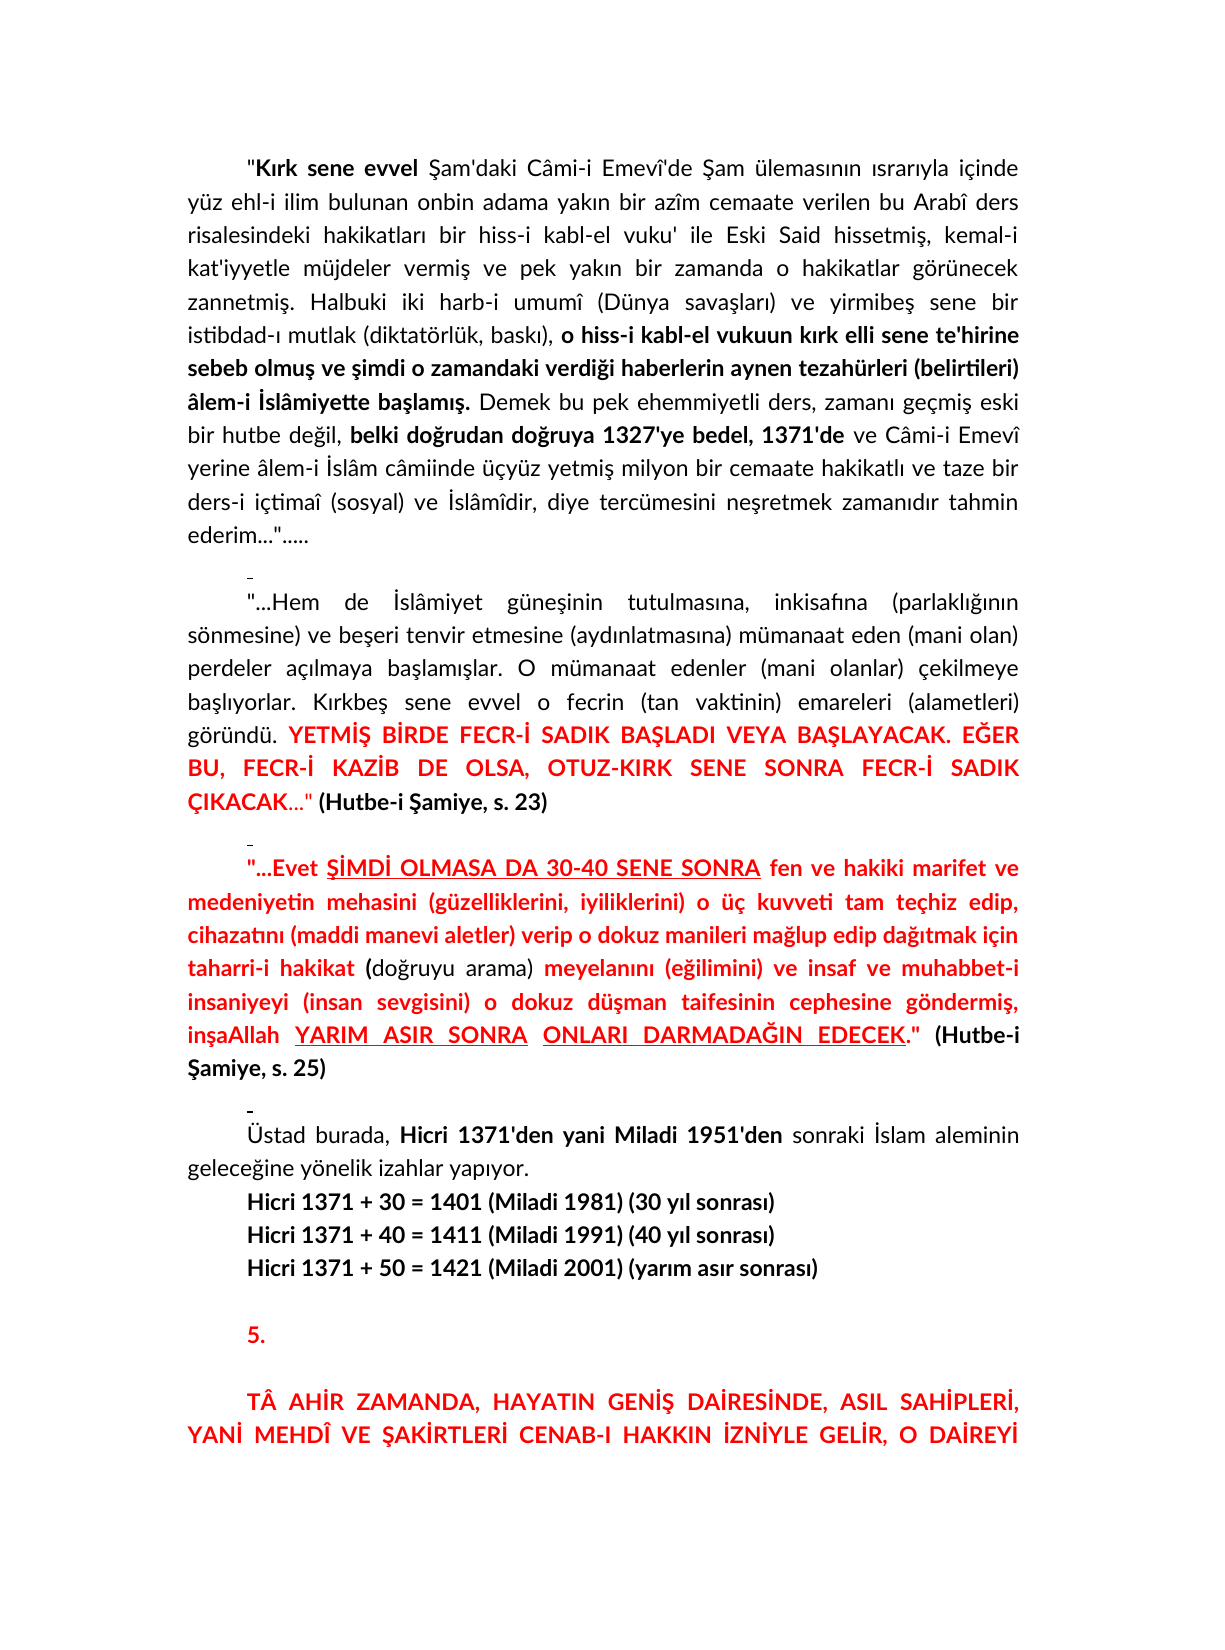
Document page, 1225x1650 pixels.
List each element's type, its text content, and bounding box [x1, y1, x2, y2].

text "...Hem de İslâmiyet güneşinin tutulmasına, inkisafına (parlaklığının sönmesine) ve beşeri tenvir etmesine (aydınlatmasına) mümanaat eden (mani olan) perdeler açılmaya başlamışlar. O mümanaat edenler (mani olanlar) çekilmeye başlıyorlar. Kırkbeş sene evvel o fecrin (tan vaktinin) emareleri (alametleri) göründü. Yetmİş bİrde fecr-İ sadIk başladI veya başlayacak. Eğer bu, fecr-İ kazİb de olsa, otuz-kIrk sene sonra fecr-İ sadIk çIkacak..." (Hutbe-i Şamiye, s. 23) [187, 583, 1020, 817]
text Hicri 1371 + 50 = 1421 (Miladi 2001) (yarım asır sonrası) [187, 1250, 1020, 1283]
text Hicri 1371 + 40 = 1411 (Miladi 1991) (40 yıl sonrası) [187, 1217, 1020, 1250]
text TÂ AHİR ZAMANDA, HAYATIN GENİŞ DAİRESİNDE, ASIL SAHİPLERİ, YANİ MEHDÎ VE ŞAKİRTLERİ CENAB-I HAKKIN İZNİYLE GELİR, O DAİREYİ [187, 1383, 1020, 1450]
text 5. [187, 1317, 1020, 1350]
text "...Evet şİmdİ olmasa da 30-40 SENE SONRA fen ve hakiki marifet ve medeniyetin mehasini (güzelliklerini, iyiliklerini) o üç kuvveti tam teçhiz edip, cihazatını (maddi manevi aletler) verip o dokuz manileri mağlup edip dağıtmak için taharri-i hakikat (doğruyu arama) meyelanını (eğilimini) ve insaf ve muhabbet-i insaniyeyi (insan sevgisini) o dokuz düşman taifesinin cephesine göndermiş, inşaAllah YARIM ASIR SONRA ONLARI DARMADAĞIN EDECEK." (Hutbe-i Şamiye, s. 25) [187, 850, 1020, 1083]
text Hicri 1371 + 30 = 1401 (Miladi 1981) (30 yıl sonrası) [187, 1183, 1020, 1217]
text "Kırk sene evvel Şam'daki Câmi-i Emevî'de Şam ülemasının ısrarıyla içinde yüz ehl-i ilim bulunan onbin adama yakın bir azîm cemaate verilen bu Arabî ders risalesindeki hakikatları bir hiss-i kabl-el vuku' ile Eski Said hissetmiş, kemal-i kat'iyyetle müjdeler vermiş ve pek yakın bir zamanda o hakikatlar görünecek zannetmiş. Halbuki iki harb-i umumî (Dünya savaşları) ve yirmibeş sene bir istibdad-ı mutlak (diktatörlük, baskı), o hiss-i kabl-el vukuun kırk elli sene te'hirine sebeb olmuş ve şimdi o zamandaki verdiği haberlerin aynen tezahürleri (belirtileri) âlem-i İslâmiyette başlamış. Demek bu pek ehemmiyetli ders, zamanı geçmiş eski bir hutbe değil, belki doğrudan doğruya 1327'ye bedel, 1371'de ve Câmi-i Emevî yerine âlem-i İslâm câmiinde üçyüz yetmiş milyon bir cemaate hakikatlı ve taze bir ders-i içtimaî (sosyal) ve İslâmîdir, diye tercümesini neşretmek zamanıdır tahmin ederim..."..... [187, 150, 1020, 550]
text Üstad burada, Hicri 1371'den yani Miladi 1951'den sonraki İslam aleminin geleceğine yönelik izahlar yapıyor. [187, 1117, 1020, 1183]
